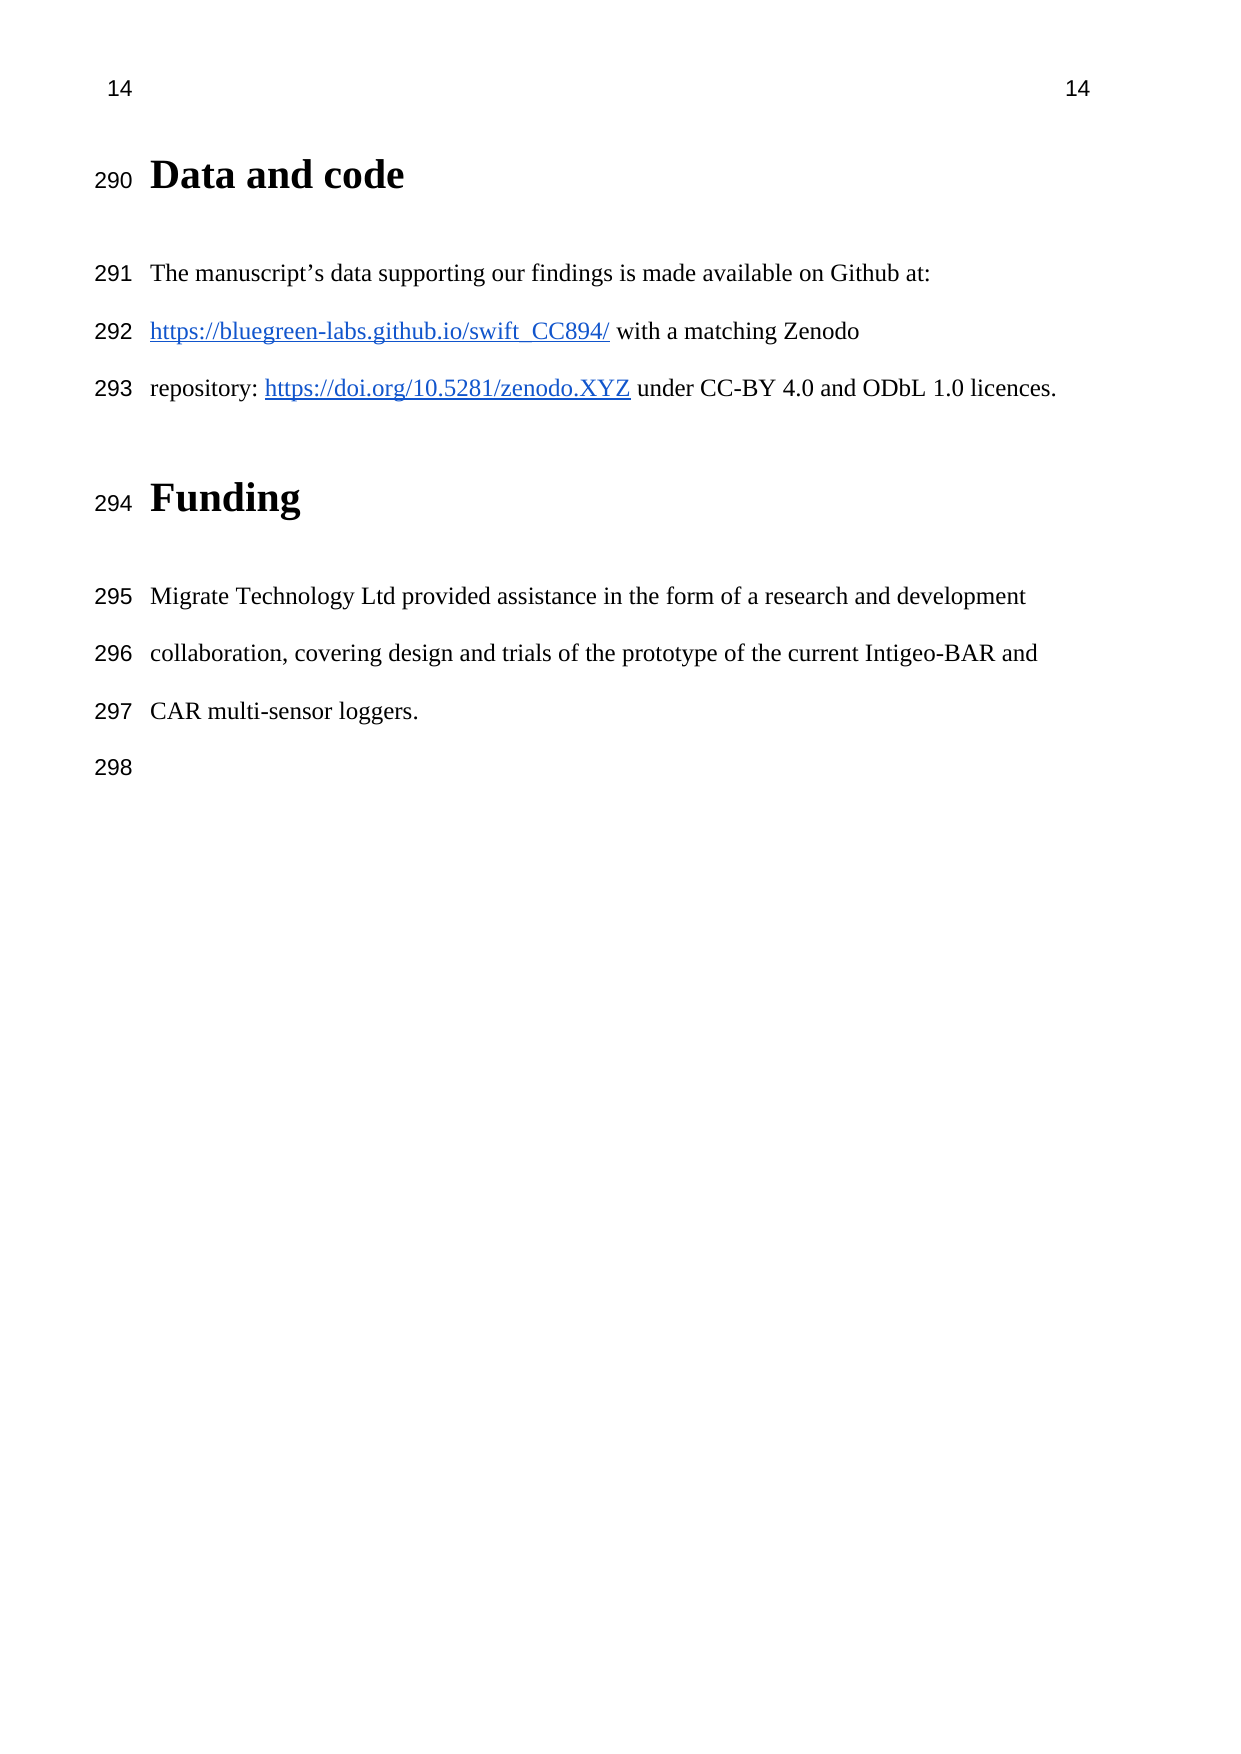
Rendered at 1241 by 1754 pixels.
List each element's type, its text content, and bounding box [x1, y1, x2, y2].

subtitle Funding [150, 472, 1090, 520]
text repository: https://doi.org/10.5281/zenodo.XYZ under CC-BY 4.0 and ODbL 1.0 licences. [150, 373, 1090, 402]
subtitle Data and code [150, 150, 1090, 198]
text Migrate Technology Ltd provided assistance in the form of a research and development collaboration, covering design and trials of the prototype of the current Intigeo-BAR and CAR multi-sensor loggers. [150, 581, 1090, 724]
text The manuscript’s data supporting our findings is made available on Github at: https://bluegreen-labs.github.io/swift_CC894/ with a matching Zenodo [150, 258, 1090, 344]
